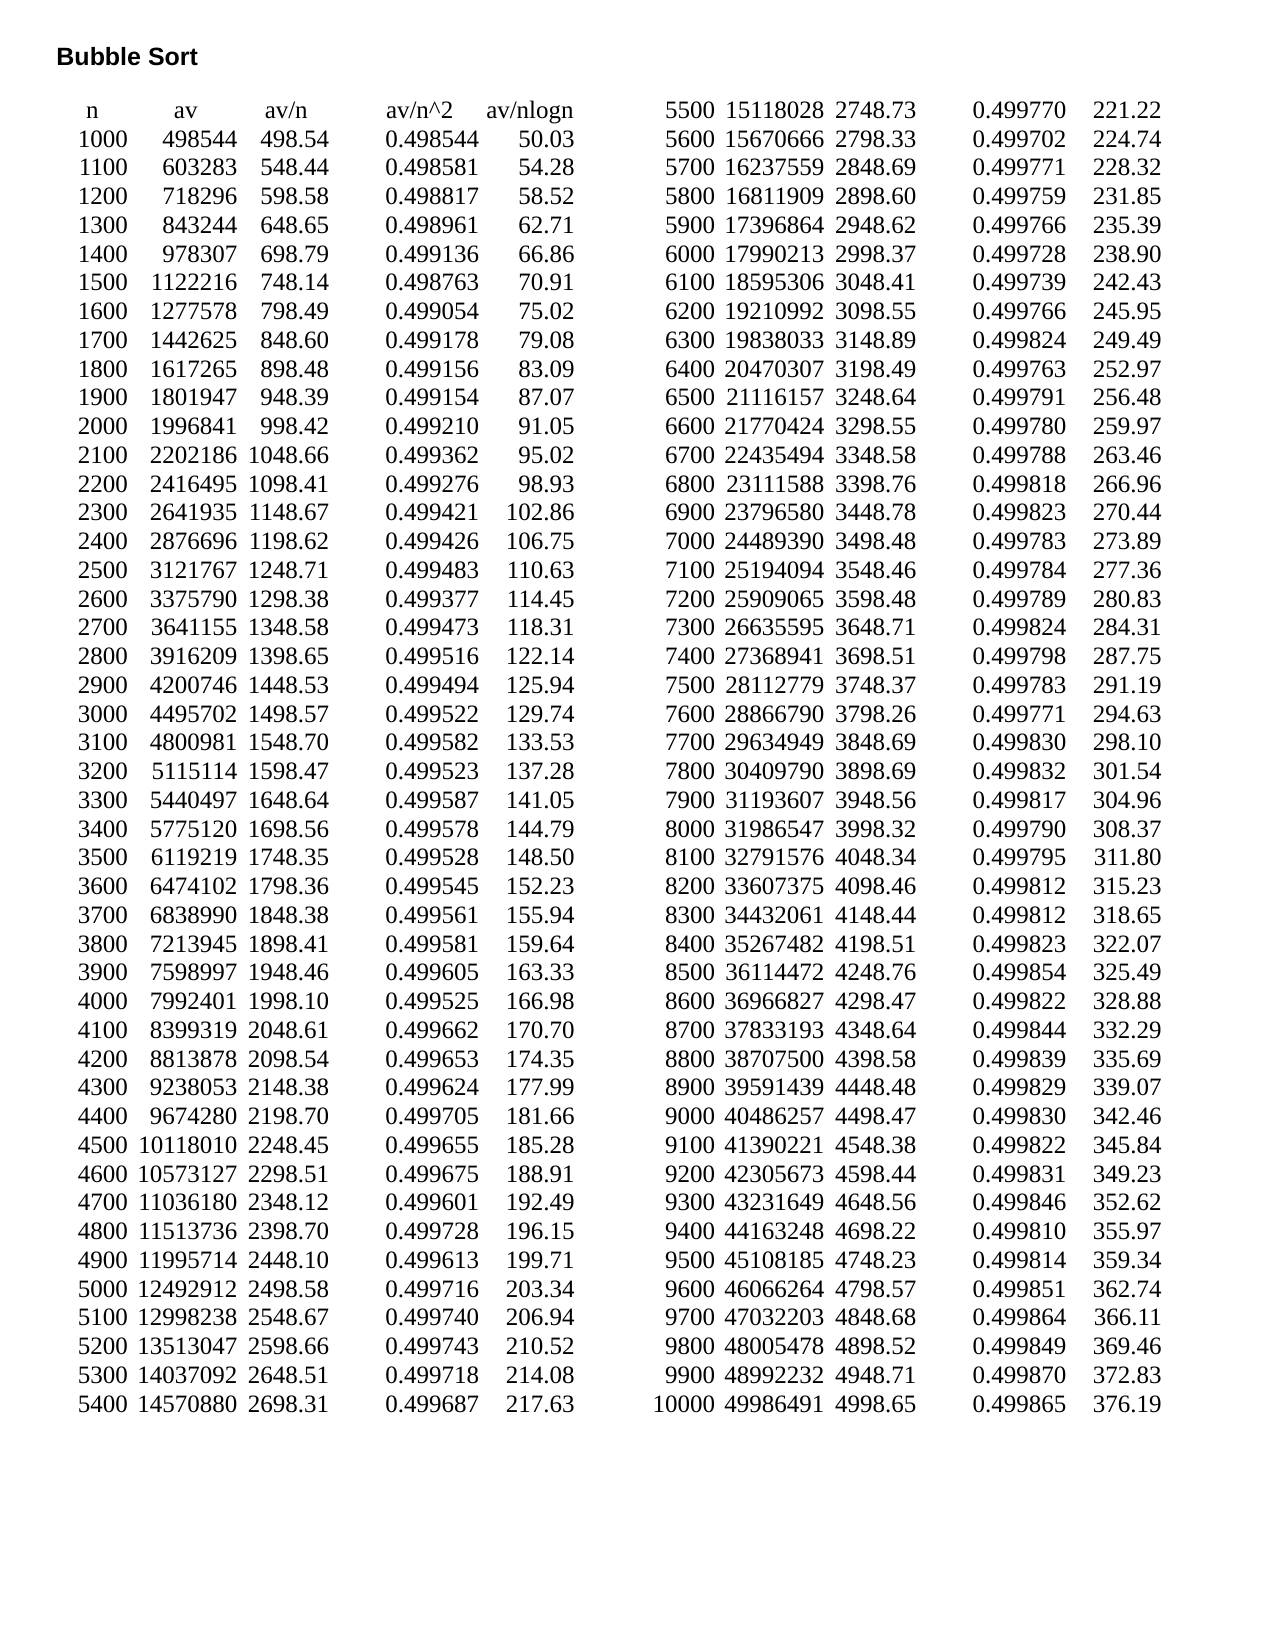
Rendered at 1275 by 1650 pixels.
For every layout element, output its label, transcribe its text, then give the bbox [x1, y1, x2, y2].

table_cell 8800 [643, 1044, 718, 1072]
table_cell 2898.60 [827, 181, 919, 210]
table_cell 6000 [643, 239, 718, 267]
table_cell 8813878 [131, 1044, 240, 1072]
table_cell 328.88 [1069, 986, 1164, 1015]
table_cell 5700 [643, 153, 718, 181]
table_cell 9500 [643, 1245, 718, 1274]
table_cell 25194094 [718, 555, 827, 584]
table_cell 122.14 [482, 641, 577, 670]
table_cell 0.499839 [919, 1044, 1069, 1072]
table_cell 0.499854 [919, 958, 1069, 986]
table_cell 152.23 [482, 871, 577, 900]
table_cell 10000 [643, 1389, 718, 1417]
table_cell 32791576 [718, 843, 827, 871]
table_cell 3448.78 [827, 498, 919, 526]
table_cell 4200746 [131, 670, 240, 699]
table_cell 133.53 [482, 728, 577, 756]
table_cell 0.499784 [919, 555, 1069, 584]
table_cell 0.499494 [332, 670, 482, 699]
table_cell 2948.62 [827, 210, 919, 239]
table_cell 1448.53 [240, 670, 332, 699]
table_cell 15118028 [718, 95, 827, 124]
table_cell 0.499523 [332, 756, 482, 785]
table_cell 9200 [643, 1159, 718, 1187]
table_cell 249.49 [1069, 325, 1164, 354]
table_cell 7800 [643, 756, 718, 785]
table_cell 5775120 [131, 814, 240, 842]
table_cell 2200 [53, 469, 131, 497]
table_cell 2202186 [131, 440, 240, 469]
table_cell 0.499763 [919, 354, 1069, 382]
table_cell 548.44 [240, 153, 332, 181]
table_cell 0.499822 [919, 1130, 1069, 1159]
table_cell 235.39 [1069, 210, 1164, 239]
table_cell 0.499810 [919, 1216, 1069, 1245]
table_cell 3400 [53, 814, 131, 842]
table_cell 1148.67 [240, 498, 332, 526]
table_cell 2048.61 [240, 1015, 332, 1044]
table_cell 998.42 [240, 411, 332, 440]
table_cell 2600 [53, 584, 131, 612]
table_cell 17396864 [718, 210, 827, 239]
table_cell 148.50 [482, 843, 577, 871]
table_cell 0.499662 [332, 1015, 482, 1044]
table_cell 0.499581 [332, 929, 482, 957]
table_cell 2800 [53, 641, 131, 670]
table_cell 0.499822 [919, 986, 1069, 1015]
table_cell 294.63 [1069, 699, 1164, 727]
table_cell 6200 [643, 296, 718, 325]
table_cell 0.499624 [332, 1073, 482, 1101]
table_cell 22435494 [718, 440, 827, 469]
table_cell 1617265 [131, 354, 240, 382]
table_cell 1698.56 [240, 814, 332, 842]
table_cell 3798.26 [827, 699, 919, 727]
table_cell 3500 [53, 843, 131, 871]
table_cell 35267482 [718, 929, 827, 957]
table_cell 66.86 [482, 239, 577, 267]
table_cell 2900 [53, 670, 131, 699]
table_cell 4148.44 [827, 900, 919, 929]
table_cell 352.62 [1069, 1188, 1164, 1216]
table_cell 4300 [53, 1073, 131, 1101]
table_cell 3641155 [131, 613, 240, 641]
table_cell 0.499824 [919, 613, 1069, 641]
table_cell 0.499578 [332, 814, 482, 842]
table_cell 0.499653 [332, 1044, 482, 1072]
table_cell 315.23 [1069, 871, 1164, 900]
table_cell 12492912 [131, 1274, 240, 1302]
table_cell 9700 [643, 1303, 718, 1331]
table_cell 0.499771 [919, 699, 1069, 727]
table_cell 3348.58 [827, 440, 919, 469]
table_cell 4198.51 [827, 929, 919, 957]
table_cell 2000 [53, 411, 131, 440]
table_cell 325.49 [1069, 958, 1164, 986]
table_cell 304.96 [1069, 785, 1164, 814]
table_cell 342.46 [1069, 1101, 1164, 1130]
table_cell 196.15 [482, 1216, 577, 1245]
table_cell 137.28 [482, 756, 577, 785]
table_cell 0.499154 [332, 383, 482, 411]
table_cell 58.52 [482, 181, 577, 210]
table_cell 2198.70 [240, 1101, 332, 1130]
table_cell 6500 [643, 383, 718, 411]
table_cell 270.44 [1069, 498, 1164, 526]
table_cell 0.499702 [919, 124, 1069, 152]
table_cell 177.99 [482, 1073, 577, 1101]
table_cell 6474102 [131, 871, 240, 900]
table_cell 91.05 [482, 411, 577, 440]
table_cell 0.499823 [919, 498, 1069, 526]
table_cell 19210992 [718, 296, 827, 325]
table_cell 1098.41 [240, 469, 332, 497]
table_cell 163.33 [482, 958, 577, 986]
table_cell 199.71 [482, 1245, 577, 1274]
table_cell 0.499824 [919, 325, 1069, 354]
table_cell 34432061 [718, 900, 827, 929]
table_cell 7500 [643, 670, 718, 699]
table_cell 339.07 [1069, 1073, 1164, 1101]
table_cell 11036180 [131, 1188, 240, 1216]
table_cell 95.02 [482, 440, 577, 469]
table_cell 4698.22 [827, 1216, 919, 1245]
table_cell 0.499739 [919, 268, 1069, 296]
table_cell 13513047 [131, 1331, 240, 1360]
table_cell 3800 [53, 929, 131, 957]
table_cell 277.36 [1069, 555, 1164, 584]
table_cell 322.07 [1069, 929, 1164, 957]
table_cell 2248.45 [240, 1130, 332, 1159]
table_cell 6800 [643, 469, 718, 497]
table_cell 114.45 [482, 584, 577, 612]
table_cell 6900 [643, 498, 718, 526]
table_cell 0.499818 [919, 469, 1069, 497]
table_cell 25909065 [718, 584, 827, 612]
table_cell 1248.71 [240, 555, 332, 584]
table_cell 2748.73 [827, 95, 919, 124]
table_cell 6119219 [131, 843, 240, 871]
table_cell 141.05 [482, 785, 577, 814]
table_cell 0.499716 [332, 1274, 482, 1302]
table_cell 28866790 [718, 699, 827, 727]
table_cell 2448.10 [240, 1245, 332, 1274]
table_cell 7200 [643, 584, 718, 612]
table_cell 1898.41 [240, 929, 332, 957]
table_cell 0.498961 [332, 210, 482, 239]
table_header av [131, 95, 240, 124]
table_cell 2400 [53, 526, 131, 555]
table_cell 1348.58 [240, 613, 332, 641]
table_cell 36114472 [718, 958, 827, 986]
table_cell 0.499605 [332, 958, 482, 986]
table_cell 0.499814 [919, 1245, 1069, 1274]
table_cell 174.35 [482, 1044, 577, 1072]
table_cell 3898.69 [827, 756, 919, 785]
table_cell 188.91 [482, 1159, 577, 1187]
table_cell 9674280 [131, 1101, 240, 1130]
table_cell 1122216 [131, 268, 240, 296]
table_cell 978307 [131, 239, 240, 267]
table_cell 7900 [643, 785, 718, 814]
table_cell 0.499766 [919, 210, 1069, 239]
table_cell 0.499421 [332, 498, 482, 526]
table_cell 2698.31 [240, 1389, 332, 1417]
table_cell 2700 [53, 613, 131, 641]
table_cell 3948.56 [827, 785, 919, 814]
table_cell 18595306 [718, 268, 827, 296]
table_cell 8000 [643, 814, 718, 842]
table_cell 0.499770 [919, 95, 1069, 124]
table_cell 287.75 [1069, 641, 1164, 670]
table_cell 3548.46 [827, 555, 919, 584]
table_cell 2498.58 [240, 1274, 332, 1302]
table_cell 2876696 [131, 526, 240, 555]
table_cell 0.499823 [919, 929, 1069, 957]
table_cell 0.499788 [919, 440, 1069, 469]
table_cell 5440497 [131, 785, 240, 814]
table_cell 7100 [643, 555, 718, 584]
table_cell 0.499483 [332, 555, 482, 584]
table_cell 2500 [53, 555, 131, 584]
table_cell 0.499136 [332, 239, 482, 267]
table_cell 14570880 [131, 1389, 240, 1417]
table_cell 1798.36 [240, 871, 332, 900]
table_cell 0.499795 [919, 843, 1069, 871]
table_cell 266.96 [1069, 469, 1164, 497]
table_cell 3648.71 [827, 613, 919, 641]
table_cell 192.49 [482, 1188, 577, 1216]
table_cell 311.80 [1069, 843, 1164, 871]
table_cell 3200 [53, 756, 131, 785]
table_cell 0.499655 [332, 1130, 482, 1159]
table_cell 0.499783 [919, 526, 1069, 555]
table_cell 0.499849 [919, 1331, 1069, 1360]
table_cell 3298.55 [827, 411, 919, 440]
table_cell 3600 [53, 871, 131, 900]
table_cell 3700 [53, 900, 131, 929]
table_cell 0.499791 [919, 383, 1069, 411]
table_cell 252.97 [1069, 354, 1164, 382]
table_cell 26635595 [718, 613, 827, 641]
table_cell 19838033 [718, 325, 827, 354]
table_cell 0.499561 [332, 900, 482, 929]
table_cell 70.91 [482, 268, 577, 296]
table_cell 2798.33 [827, 124, 919, 152]
table_cell 718296 [131, 181, 240, 210]
table_cell 349.23 [1069, 1159, 1164, 1187]
table_cell 498.54 [240, 124, 332, 152]
table_cell 4900 [53, 1245, 131, 1274]
table_cell 8100 [643, 843, 718, 871]
table_cell 0.499864 [919, 1303, 1069, 1331]
table_cell 228.32 [1069, 153, 1164, 181]
table_cell 4548.38 [827, 1130, 919, 1159]
table_cell 3148.89 [827, 325, 919, 354]
table_cell 8600 [643, 986, 718, 1015]
table_cell 4100 [53, 1015, 131, 1044]
table_cell 0.499812 [919, 871, 1069, 900]
table_cell 166.98 [482, 986, 577, 1015]
table_cell 0.499054 [332, 296, 482, 325]
table_cell 1748.35 [240, 843, 332, 871]
table_cell 6700 [643, 440, 718, 469]
table_cell 7000 [643, 526, 718, 555]
table_cell 203.34 [482, 1274, 577, 1302]
table_cell 5400 [53, 1389, 131, 1417]
table_cell 372.83 [1069, 1360, 1164, 1389]
table_cell 7300 [643, 613, 718, 641]
table_cell 0.499780 [919, 411, 1069, 440]
table_cell 7213945 [131, 929, 240, 957]
table_cell 0.499865 [919, 1389, 1069, 1417]
table_cell 5800 [643, 181, 718, 210]
table_cell 217.63 [482, 1389, 577, 1417]
table_cell 87.07 [482, 383, 577, 411]
table_cell 332.29 [1069, 1015, 1164, 1044]
table_cell 159.64 [482, 929, 577, 957]
table_cell 9100 [643, 1130, 718, 1159]
table_cell 206.94 [482, 1303, 577, 1331]
table_cell 4798.57 [827, 1274, 919, 1302]
table_cell 603283 [131, 153, 240, 181]
table_cell 155.94 [482, 900, 577, 929]
table_cell 23796580 [718, 498, 827, 526]
table_cell 366.11 [1069, 1303, 1164, 1331]
table_cell 0.499771 [919, 153, 1069, 181]
table_cell 698.79 [240, 239, 332, 267]
table_cell 4948.71 [827, 1360, 919, 1389]
table_cell 2348.12 [240, 1188, 332, 1216]
table_cell 335.69 [1069, 1044, 1164, 1072]
table_cell 21116157 [718, 383, 827, 411]
table_cell 1548.70 [240, 728, 332, 756]
table_cell 1801947 [131, 383, 240, 411]
table_cell 4600 [53, 1159, 131, 1187]
table_cell 45108185 [718, 1245, 827, 1274]
table_cell 0.499831 [919, 1159, 1069, 1187]
table_cell 5200 [53, 1331, 131, 1360]
table_header n [53, 95, 131, 124]
table_cell 4200 [53, 1044, 131, 1072]
table_cell 7598997 [131, 958, 240, 986]
table_cell 0.499832 [919, 756, 1069, 785]
table_cell 4998.65 [827, 1389, 919, 1417]
table_cell 0.499844 [919, 1015, 1069, 1044]
table_cell 3048.41 [827, 268, 919, 296]
table_cell 24489390 [718, 526, 827, 555]
table_cell 3300 [53, 785, 131, 814]
table_cell 5115114 [131, 756, 240, 785]
table_cell 4498.47 [827, 1101, 919, 1130]
table_cell 6300 [643, 325, 718, 354]
table_cell 102.86 [482, 498, 577, 526]
table_cell 48005478 [718, 1331, 827, 1360]
table_cell 0.499545 [332, 871, 482, 900]
table_cell 263.46 [1069, 440, 1164, 469]
table_cell 4748.23 [827, 1245, 919, 1274]
table_cell 7600 [643, 699, 718, 727]
table_cell 0.499798 [919, 641, 1069, 670]
table_cell 3100 [53, 728, 131, 756]
table_cell 1598.47 [240, 756, 332, 785]
table_cell 948.39 [240, 383, 332, 411]
table_cell 5900 [643, 210, 718, 239]
table_cell 20470307 [718, 354, 827, 382]
table_cell 3098.55 [827, 296, 919, 325]
table_cell 0.499613 [332, 1245, 482, 1274]
table_cell 37833193 [718, 1015, 827, 1044]
table_cell 170.70 [482, 1015, 577, 1044]
table_cell 30409790 [718, 756, 827, 785]
table_cell 0.499851 [919, 1274, 1069, 1302]
table_cell 3000 [53, 699, 131, 727]
table_cell 284.31 [1069, 613, 1164, 641]
table_cell 0.499582 [332, 728, 482, 756]
table_cell 31193607 [718, 785, 827, 814]
table_cell 0.499178 [332, 325, 482, 354]
table_cell 0.499766 [919, 296, 1069, 325]
table_cell 9300 [643, 1188, 718, 1216]
table_cell 1198.62 [240, 526, 332, 555]
table_cell 3998.32 [827, 814, 919, 842]
table_cell 2100 [53, 440, 131, 469]
table_cell 4400 [53, 1101, 131, 1130]
table_cell 40486257 [718, 1101, 827, 1130]
table_cell 7992401 [131, 986, 240, 1015]
table_cell 4648.56 [827, 1188, 919, 1216]
table_cell 9238053 [131, 1073, 240, 1101]
table_cell 0.499522 [332, 699, 482, 727]
table_cell 185.28 [482, 1130, 577, 1159]
table_cell 0.499783 [919, 670, 1069, 699]
table_cell 221.22 [1069, 95, 1164, 124]
table_cell 27368941 [718, 641, 827, 670]
table_cell 2398.70 [240, 1216, 332, 1245]
table_cell 5300 [53, 1360, 131, 1389]
table_cell 110.63 [482, 555, 577, 584]
table_cell 21770424 [718, 411, 827, 440]
table_cell 8399319 [131, 1015, 240, 1044]
table_cell 0.499687 [332, 1389, 482, 1417]
table_cell 36966827 [718, 986, 827, 1015]
table_cell 2300 [53, 498, 131, 526]
table_cell 3598.48 [827, 584, 919, 612]
table_cell 3900 [53, 958, 131, 986]
table_cell 2148.38 [240, 1073, 332, 1101]
table_cell 8400 [643, 929, 718, 957]
table_cell 4398.58 [827, 1044, 919, 1072]
table_cell 4348.64 [827, 1015, 919, 1044]
table_cell 1498.57 [240, 699, 332, 727]
table_cell 15670666 [718, 124, 827, 152]
table_cell 39591439 [718, 1073, 827, 1101]
table_cell 3498.48 [827, 526, 919, 555]
table_cell 498544 [131, 124, 240, 152]
table_cell 2648.51 [240, 1360, 332, 1389]
table_cell 4048.34 [827, 843, 919, 871]
table_cell 1398.65 [240, 641, 332, 670]
table_cell 4495702 [131, 699, 240, 727]
table_cell 0.498544 [332, 124, 482, 152]
table_cell 3198.49 [827, 354, 919, 382]
table_cell 0.499473 [332, 613, 482, 641]
table_cell 748.14 [240, 268, 332, 296]
table_cell 259.97 [1069, 411, 1164, 440]
table_cell 8700 [643, 1015, 718, 1044]
table_cell 0.499830 [919, 1101, 1069, 1130]
table_cell 11995714 [131, 1245, 240, 1274]
table_cell 9900 [643, 1360, 718, 1389]
table_cell 0.499362 [332, 440, 482, 469]
table_cell 41390221 [718, 1130, 827, 1159]
table_cell 75.02 [482, 296, 577, 325]
table_cell 1442625 [131, 325, 240, 354]
table_cell 1000 [53, 124, 131, 152]
table_cell 280.83 [1069, 584, 1164, 612]
table_cell 50.03 [482, 124, 577, 152]
table_cell 898.48 [240, 354, 332, 382]
table_cell 369.46 [1069, 1331, 1164, 1360]
table_cell 98.93 [482, 469, 577, 497]
table_cell 16237559 [718, 153, 827, 181]
table_cell 10573127 [131, 1159, 240, 1187]
table_cell 14037092 [131, 1360, 240, 1389]
table_cell 1948.46 [240, 958, 332, 986]
table_cell 0.498581 [332, 153, 482, 181]
table_cell 29634949 [718, 728, 827, 756]
table_cell 848.60 [240, 325, 332, 354]
table_cell 376.19 [1069, 1389, 1164, 1417]
table_cell 0.499516 [332, 641, 482, 670]
table_header av/n^2 [332, 95, 482, 124]
table_cell 1998.10 [240, 986, 332, 1015]
table_cell 0.499156 [332, 354, 482, 382]
table_cell 4598.44 [827, 1159, 919, 1187]
table_cell 4800981 [131, 728, 240, 756]
table_cell 1048.66 [240, 440, 332, 469]
table_cell 0.499817 [919, 785, 1069, 814]
table_cell 4248.76 [827, 958, 919, 986]
table_cell 1600 [53, 296, 131, 325]
table_cell 0.499528 [332, 843, 482, 871]
table_cell 9800 [643, 1331, 718, 1360]
table_cell 2641935 [131, 498, 240, 526]
table_cell 5100 [53, 1303, 131, 1331]
table_cell 0.498817 [332, 181, 482, 210]
table_cell 4898.52 [827, 1331, 919, 1360]
table_cell 129.74 [482, 699, 577, 727]
table_cell 0.499759 [919, 181, 1069, 210]
table_cell 308.37 [1069, 814, 1164, 842]
table_cell 598.58 [240, 181, 332, 210]
table_header av/n [240, 95, 332, 124]
table_cell 12998238 [131, 1303, 240, 1331]
table_cell 0.499210 [332, 411, 482, 440]
table_cell 62.71 [482, 210, 577, 239]
table_cell 46066264 [718, 1274, 827, 1302]
table_cell 7700 [643, 728, 718, 756]
table_cell 181.66 [482, 1101, 577, 1130]
table_cell 5600 [643, 124, 718, 152]
table_cell 0.499743 [332, 1331, 482, 1360]
table_cell 1400 [53, 239, 131, 267]
table_cell 214.08 [482, 1360, 577, 1389]
table_cell 0.499870 [919, 1360, 1069, 1389]
table_cell 1277578 [131, 296, 240, 325]
table_cell 125.94 [482, 670, 577, 699]
table_cell 210.52 [482, 1331, 577, 1360]
table_cell 0.499812 [919, 900, 1069, 929]
table_cell 242.43 [1069, 268, 1164, 296]
table_cell 3375790 [131, 584, 240, 612]
table_cell 4448.48 [827, 1073, 919, 1101]
table_cell 4298.47 [827, 986, 919, 1015]
table_cell 0.499675 [332, 1159, 482, 1187]
table_cell 0.499525 [332, 986, 482, 1015]
table_cell 3398.76 [827, 469, 919, 497]
table_cell 0.499705 [332, 1101, 482, 1130]
table_cell 355.97 [1069, 1216, 1164, 1245]
table_cell 3916209 [131, 641, 240, 670]
table_cell 49986491 [718, 1389, 827, 1417]
table_cell 3698.51 [827, 641, 919, 670]
table_cell 8200 [643, 871, 718, 900]
table_cell 23111588 [718, 469, 827, 497]
table_cell 798.49 [240, 296, 332, 325]
table_cell 2598.66 [240, 1331, 332, 1360]
table_cell 1996841 [131, 411, 240, 440]
table_cell 1800 [53, 354, 131, 382]
table_cell 843244 [131, 210, 240, 239]
table_cell 1200 [53, 181, 131, 210]
table_cell 0.499789 [919, 584, 1069, 612]
table_cell 0.499426 [332, 526, 482, 555]
table_cell 345.84 [1069, 1130, 1164, 1159]
table_cell 2998.37 [827, 239, 919, 267]
table_cell 38707500 [718, 1044, 827, 1072]
table_cell 42305673 [718, 1159, 827, 1187]
table_cell 256.48 [1069, 383, 1164, 411]
table_cell 7400 [643, 641, 718, 670]
table_cell 4800 [53, 1216, 131, 1245]
table_cell 2098.54 [240, 1044, 332, 1072]
table_cell 0.499718 [332, 1360, 482, 1389]
table_cell 224.74 [1069, 124, 1164, 152]
table_cell 0.499601 [332, 1188, 482, 1216]
table_cell 0.499830 [919, 728, 1069, 756]
table_cell 83.09 [482, 354, 577, 382]
table_cell 318.65 [1069, 900, 1164, 929]
table_cell 6100 [643, 268, 718, 296]
table_cell 238.90 [1069, 239, 1164, 267]
table_cell 2848.69 [827, 153, 919, 181]
table_cell 9400 [643, 1216, 718, 1245]
table_cell 0.499276 [332, 469, 482, 497]
table_cell 245.95 [1069, 296, 1164, 325]
table_cell 362.74 [1069, 1274, 1164, 1302]
table_cell 5000 [53, 1274, 131, 1302]
table_cell 3121767 [131, 555, 240, 584]
text Bubble Sort [56, 42, 1231, 71]
table_cell 2416495 [131, 469, 240, 497]
table_cell 28112779 [718, 670, 827, 699]
table_cell 4848.68 [827, 1303, 919, 1331]
table_cell 144.79 [482, 814, 577, 842]
table_cell 4700 [53, 1188, 131, 1216]
table_cell 3248.64 [827, 383, 919, 411]
table_cell 31986547 [718, 814, 827, 842]
table_cell 9000 [643, 1101, 718, 1130]
table_cell 8900 [643, 1073, 718, 1101]
table_cell 298.10 [1069, 728, 1164, 756]
table_cell 648.65 [240, 210, 332, 239]
table_cell 4098.46 [827, 871, 919, 900]
table_cell 11513736 [131, 1216, 240, 1245]
table_cell 1648.64 [240, 785, 332, 814]
table_cell 8300 [643, 900, 718, 929]
table_cell 0.499790 [919, 814, 1069, 842]
table_cell 1900 [53, 383, 131, 411]
table_cell 6400 [643, 354, 718, 382]
table_cell 106.75 [482, 526, 577, 555]
table_cell 0.499728 [332, 1216, 482, 1245]
table_cell 10118010 [131, 1130, 240, 1159]
table_cell 43231649 [718, 1188, 827, 1216]
table_cell 47032203 [718, 1303, 827, 1331]
table_cell 6600 [643, 411, 718, 440]
table_cell 1100 [53, 153, 131, 181]
table_cell 3748.37 [827, 670, 919, 699]
table_cell 4000 [53, 986, 131, 1015]
table_cell 2548.67 [240, 1303, 332, 1331]
table_cell 1298.38 [240, 584, 332, 612]
table_cell 1848.38 [240, 900, 332, 929]
table_cell 3848.69 [827, 728, 919, 756]
table_cell 54.28 [482, 153, 577, 181]
table_cell 118.31 [482, 613, 577, 641]
table_header av/nlogn [482, 95, 577, 124]
table_cell 0.499740 [332, 1303, 482, 1331]
table_cell 5500 [643, 95, 718, 124]
table_cell 2298.51 [240, 1159, 332, 1187]
table_cell 8500 [643, 958, 718, 986]
table_cell 1500 [53, 268, 131, 296]
table_cell 48992232 [718, 1360, 827, 1389]
table_cell 0.499846 [919, 1188, 1069, 1216]
table_cell 0.499829 [919, 1073, 1069, 1101]
table_cell 231.85 [1069, 181, 1164, 210]
table_cell 0.499377 [332, 584, 482, 612]
table_cell 6838990 [131, 900, 240, 929]
table_cell 301.54 [1069, 756, 1164, 785]
table_cell 79.08 [482, 325, 577, 354]
table_cell 16811909 [718, 181, 827, 210]
table_cell 33607375 [718, 871, 827, 900]
table_cell 1700 [53, 325, 131, 354]
table_cell 291.19 [1069, 670, 1164, 699]
table_cell 0.499728 [919, 239, 1069, 267]
table_cell 17990213 [718, 239, 827, 267]
table_cell 1300 [53, 210, 131, 239]
table_cell 9600 [643, 1274, 718, 1302]
table_cell 44163248 [718, 1216, 827, 1245]
table_cell 359.34 [1069, 1245, 1164, 1274]
table_cell 0.499587 [332, 785, 482, 814]
table_cell 273.89 [1069, 526, 1164, 555]
table_cell 0.498763 [332, 268, 482, 296]
table_cell 4500 [53, 1130, 131, 1159]
